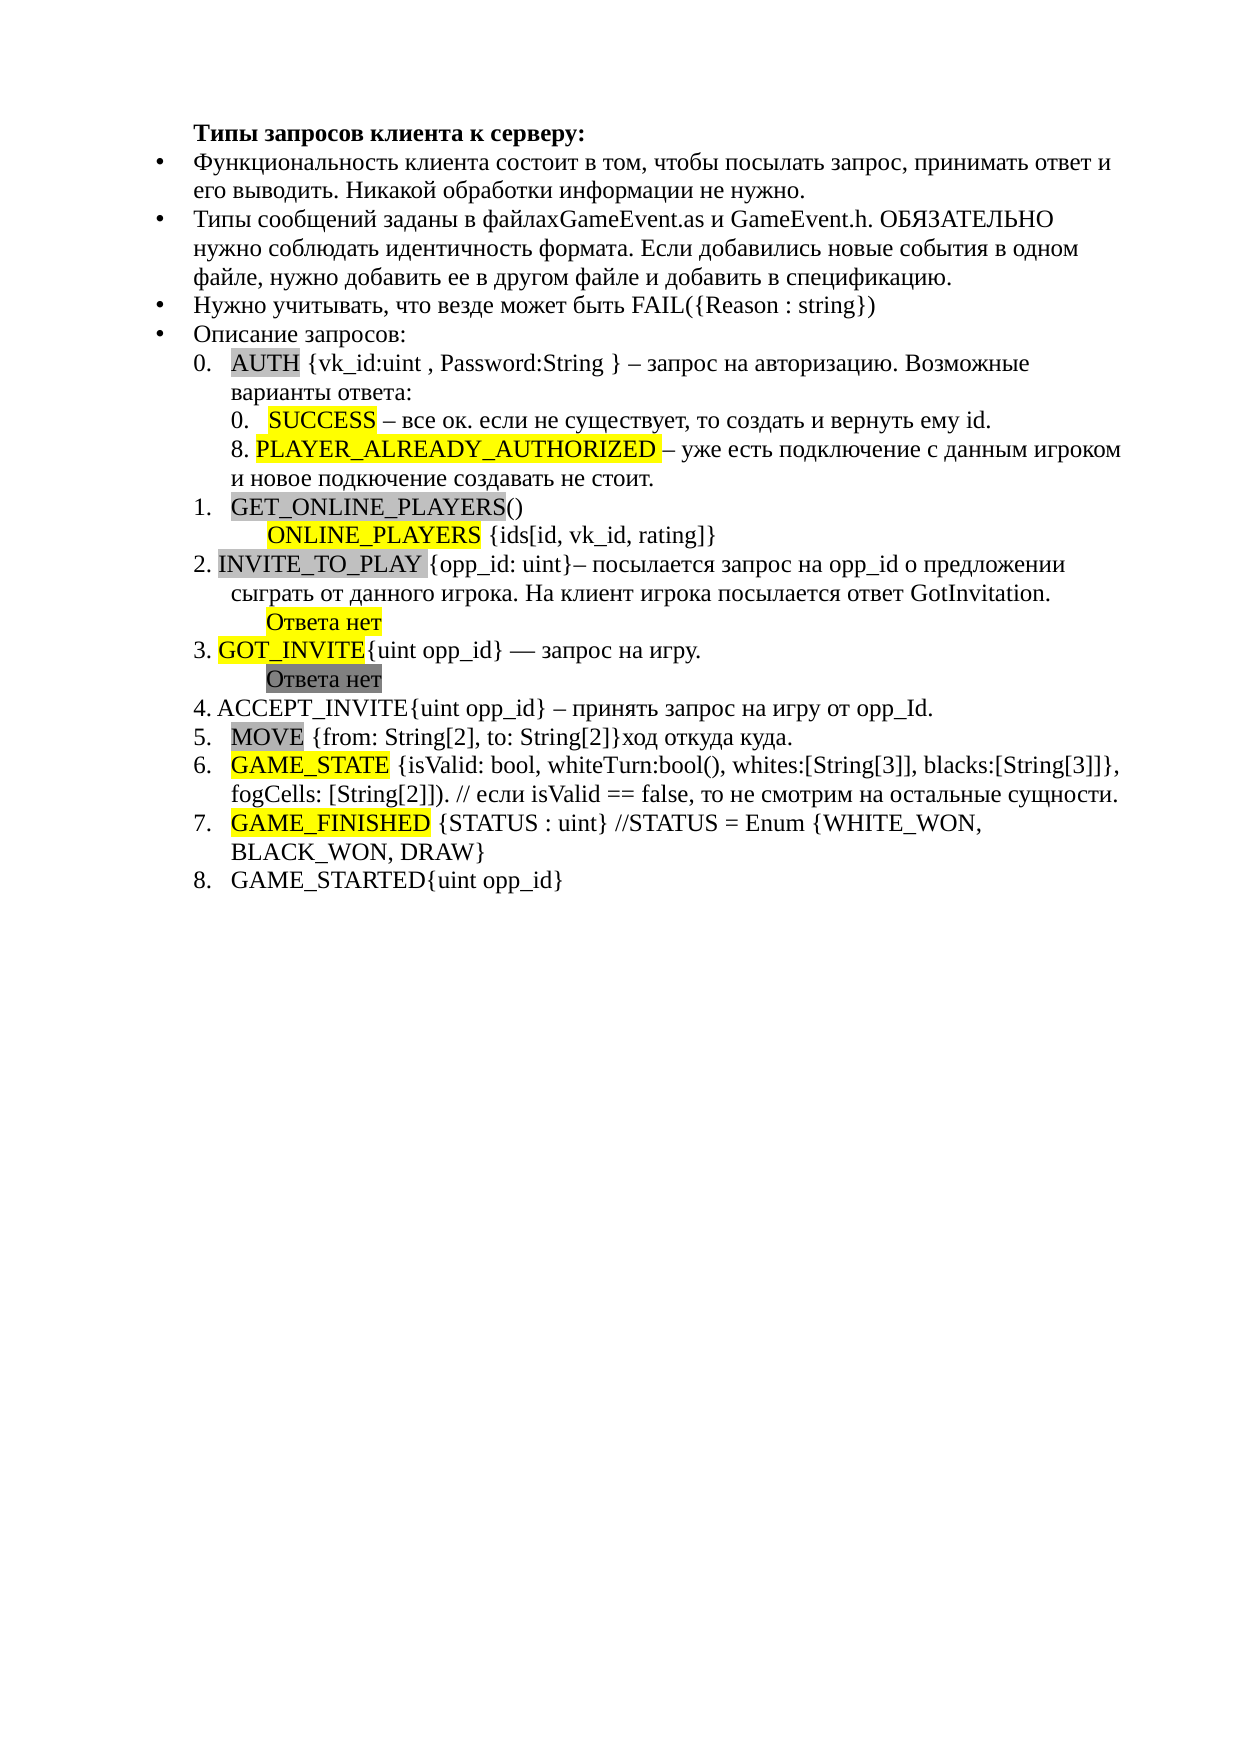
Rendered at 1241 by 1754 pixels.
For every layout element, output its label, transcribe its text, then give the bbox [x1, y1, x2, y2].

text ONLINE_PLAYERS {ids[id, vk_id, rating]} [193, 521, 1122, 549]
text 3. GOT_INVITE{uint opp_id} — запрос на игру. [193, 636, 1122, 664]
list GAME_STARTED{uint opp_id} [193, 866, 1122, 894]
list Описание запросов: [156, 319, 1122, 348]
list GAME_STATE {isValid: bool, whiteT­urn:bool(), whites:[String[3]], blacks:[String[3]]}, fogCells: [String[2]]). // если isValid == false, то не смотрим на остальные сущности. [193, 751, 1122, 808]
list Типы запросов клиента к серверу: [156, 118, 1122, 147]
list 1. GET_ONLINE_PLAYERS() [193, 492, 1122, 521]
list Типы сообщений заданы в файлахGameEvent.as и GameEvent.h. ОБЯЗАТЕЛЬНО нужно соблюдать идентичность формата. Если добавились новые события в одном файле, нужно добавить ее в другом файле и добавить в спецификацию. [156, 204, 1122, 291]
list Нужно учитывать, что везде может быть FAIL({Reason : string}) [156, 291, 1122, 319]
list SUCCESS – все ок. если не существует, то создать и вернуть ему id. [231, 406, 1122, 434]
text Ответа нет [118, 664, 1122, 693]
list MOVE {from: String[2], to: String[2]}ход откуда куда. [193, 722, 1122, 751]
text 4. ACCEPT_INVITE{uint opp_id} – принять запрос на игру от opp_Id. [193, 693, 1122, 722]
list Функциональность клиента состоит в том, чтобы посылать запрос, принимать ответ и его выводить. Никакой обработки информации не нужно. [156, 147, 1122, 204]
list 8. PLAYER_ALREADY_AUTHORIZED – уже есть подключение с данным игроком и новое подкючение создавать не стоит. [193, 434, 1122, 492]
text 2. INVITE_TO_PLAY {opp_id: uint}– посылается запрос на opp_id о предложении сыграть от данного игрока. На клиент игрока посылается ответ GotInvitation. [193, 549, 1122, 607]
list AUTH {vk_id:uint , Password:String } – запрос на авторизацию. Возможные варианты ответа: [193, 348, 1122, 406]
text Ответа нет [118, 607, 1122, 636]
list GAME_FINISHED {STATUS : uint} //STATUS = Enum {WHITE_WON, BLACK_WON, DRAW} [193, 808, 1122, 866]
